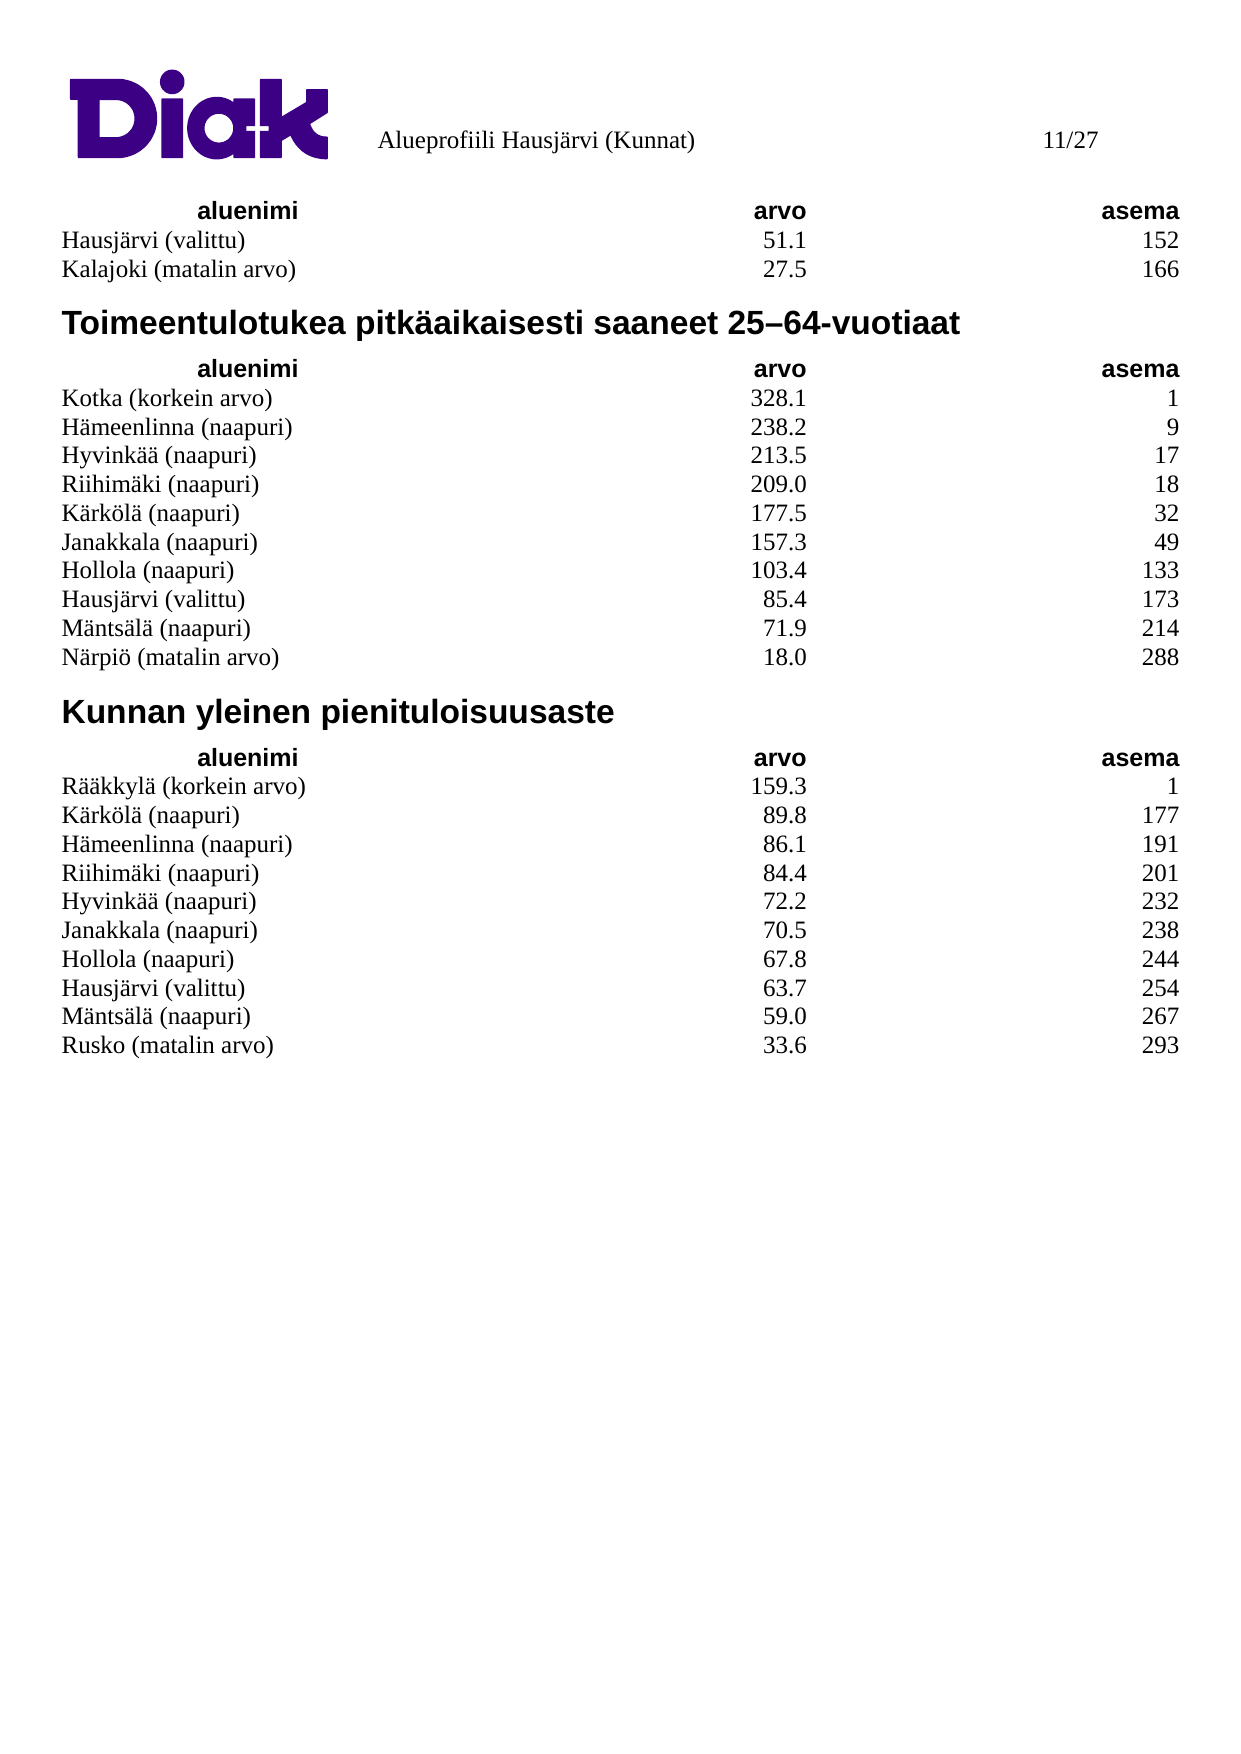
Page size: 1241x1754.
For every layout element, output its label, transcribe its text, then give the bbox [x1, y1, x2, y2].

table_cell 18 [806, 469, 1179, 498]
table_cell 72.2 [434, 886, 806, 915]
table_cell 67.8 [434, 944, 806, 973]
table_cell Hausjärvi (valittu) [61, 225, 434, 254]
table_header aluenimi [61, 196, 434, 225]
table_cell Janakkala (naapuri) [61, 527, 434, 556]
table_cell 27.5 [434, 254, 806, 282]
table_cell 70.5 [434, 915, 806, 944]
table_cell Kärkölä (naapuri) [61, 498, 434, 527]
table_cell 177.5 [434, 498, 806, 527]
table_cell Janakkala (naapuri) [61, 915, 434, 944]
table_header asema [806, 743, 1179, 771]
subtitle Kunnan yleinen pienituloisuusaste [61, 691, 1179, 730]
table_cell Hyvinkää (naapuri) [61, 886, 434, 915]
table_cell 159.3 [434, 771, 806, 800]
table_header asema [806, 354, 1179, 383]
table_cell 238.2 [434, 412, 806, 441]
table_cell 173 [806, 584, 1179, 613]
table_cell 1 [806, 771, 1179, 800]
table_cell 166 [806, 254, 1179, 282]
table_cell Rääkkylä (korkein arvo) [61, 771, 434, 800]
table_cell Hollola (naapuri) [61, 556, 434, 584]
table_cell Kalajoki (matalin arvo) [61, 254, 434, 282]
table_cell 133 [806, 556, 1179, 584]
table_cell Hausjärvi (valittu) [61, 973, 434, 1001]
table_cell Mäntsälä (naapuri) [61, 613, 434, 642]
table_cell 213.5 [434, 441, 806, 469]
table_cell Hämeenlinna (naapuri) [61, 412, 434, 441]
table_cell 32 [806, 498, 1179, 527]
table_cell 254 [806, 973, 1179, 1001]
table_cell 85.4 [434, 584, 806, 613]
table_cell 191 [806, 829, 1179, 858]
table_header arvo [434, 743, 806, 771]
table_cell Hyvinkää (naapuri) [61, 441, 434, 469]
table_cell 89.8 [434, 800, 806, 829]
subtitle Toimeentulotukea pitkäaikaisesti saaneet 25–64-vuotiaat [61, 303, 1179, 342]
table_cell 293 [806, 1030, 1179, 1059]
table_cell 288 [806, 642, 1179, 671]
table_cell Mäntsälä (naapuri) [61, 1001, 434, 1030]
table_cell 177 [806, 800, 1179, 829]
table_cell 214 [806, 613, 1179, 642]
table_cell 209.0 [434, 469, 806, 498]
table_cell 84.4 [434, 858, 806, 886]
table_cell 157.3 [434, 527, 806, 556]
table_header aluenimi [61, 354, 434, 383]
table_cell 18.0 [434, 642, 806, 671]
table_cell Riihimäki (naapuri) [61, 858, 434, 886]
table_cell 232 [806, 886, 1179, 915]
table_cell 59.0 [434, 1001, 806, 1030]
table_cell Rusko (matalin arvo) [61, 1030, 434, 1059]
table_cell Hausjärvi (valittu) [61, 584, 434, 613]
table_cell 238 [806, 915, 1179, 944]
table_cell 71.9 [434, 613, 806, 642]
table_header aluenimi [61, 743, 434, 771]
table_cell Närpiö (matalin arvo) [61, 642, 434, 671]
table_cell 49 [806, 527, 1179, 556]
table_cell 152 [806, 225, 1179, 254]
table_cell 1 [806, 383, 1179, 412]
table_cell 328.1 [434, 383, 806, 412]
table_cell 86.1 [434, 829, 806, 858]
table_cell Riihimäki (naapuri) [61, 469, 434, 498]
table_cell 33.6 [434, 1030, 806, 1059]
table_header asema [806, 196, 1179, 225]
table_cell Hollola (naapuri) [61, 944, 434, 973]
table_cell 51.1 [434, 225, 806, 254]
table_header arvo [434, 196, 806, 225]
table_cell 244 [806, 944, 1179, 973]
table_cell 63.7 [434, 973, 806, 1001]
table_cell 9 [806, 412, 1179, 441]
table_cell Kotka (korkein arvo) [61, 383, 434, 412]
table_header arvo [434, 354, 806, 383]
table_cell 267 [806, 1001, 1179, 1030]
table_cell Kärkölä (naapuri) [61, 800, 434, 829]
table_cell 103.4 [434, 556, 806, 584]
table_cell 17 [806, 441, 1179, 469]
table_cell 201 [806, 858, 1179, 886]
table_cell Hämeenlinna (naapuri) [61, 829, 434, 858]
